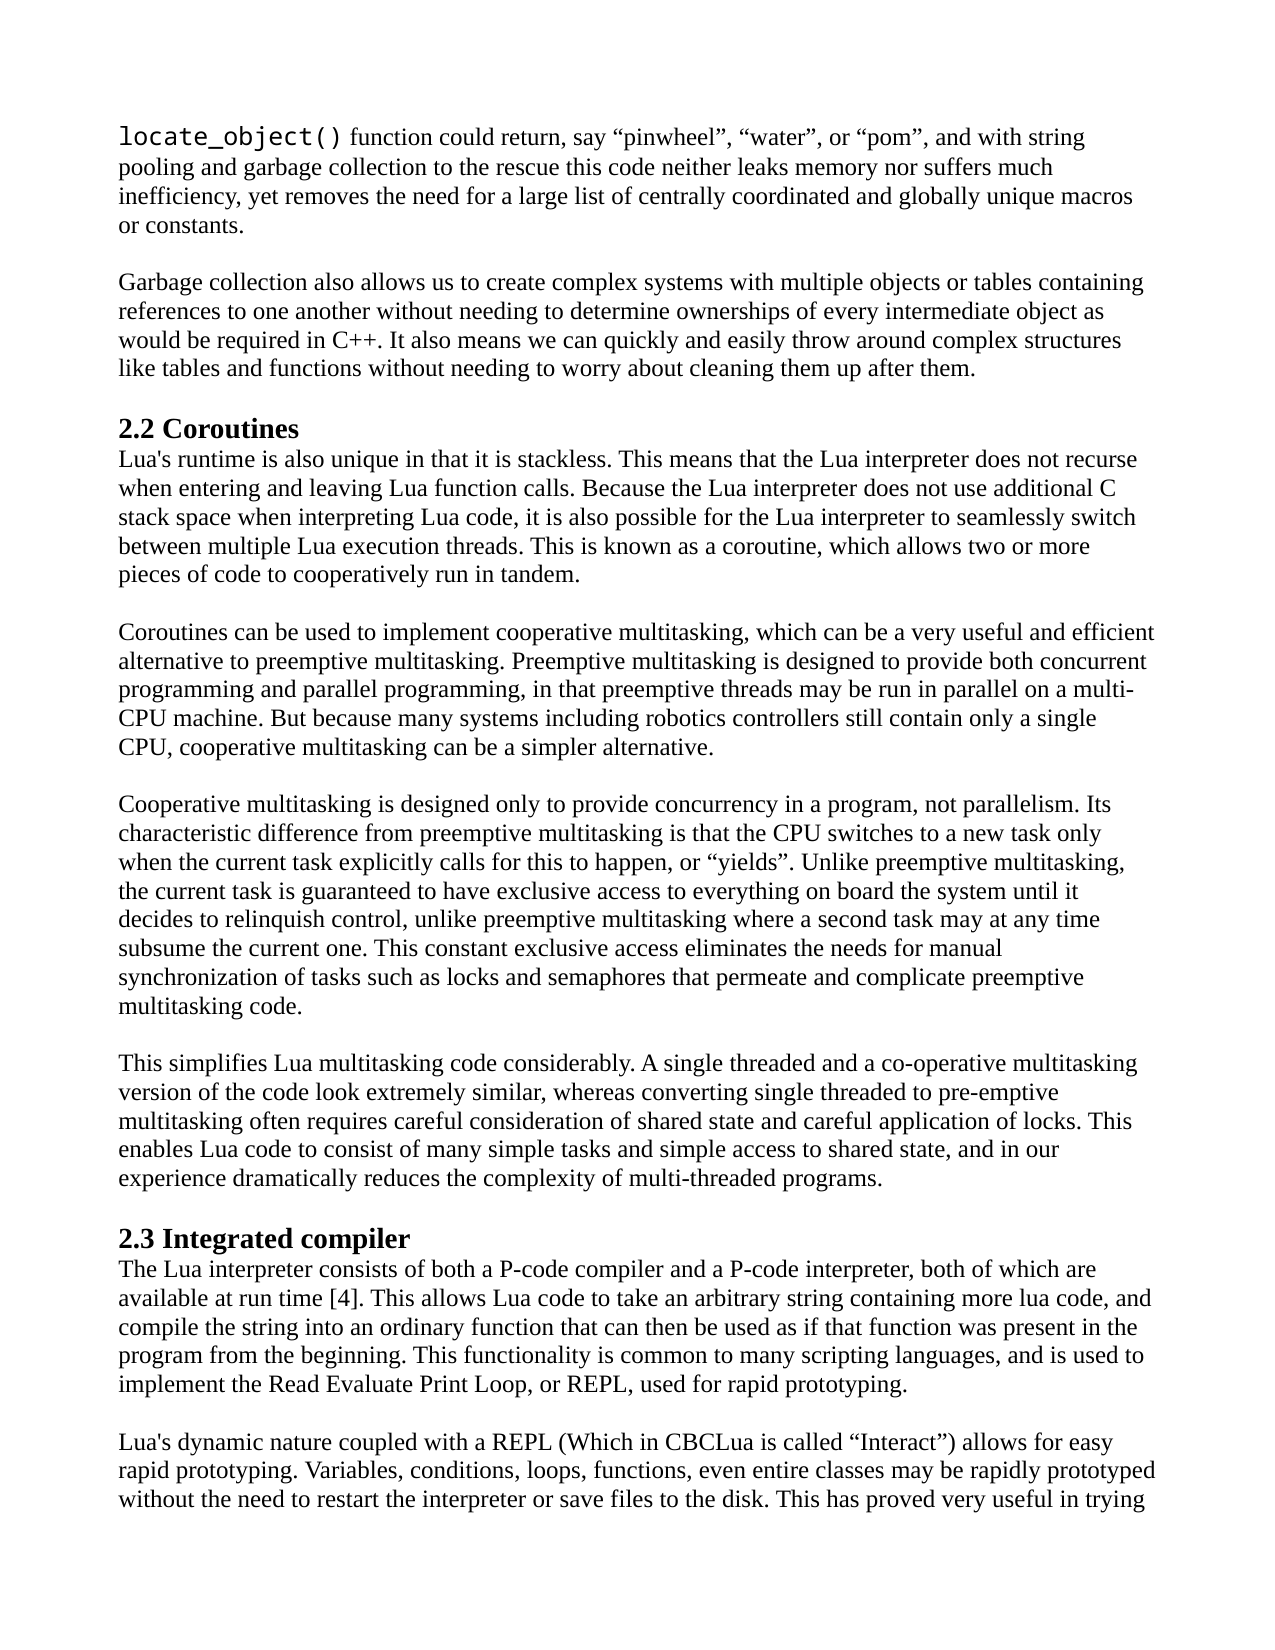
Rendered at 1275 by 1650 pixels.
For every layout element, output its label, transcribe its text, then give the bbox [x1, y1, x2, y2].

text 2.2 Coroutines [118, 411, 1157, 444]
text 2.3 Integrated compiler [118, 1221, 1157, 1254]
text This simplifies Lua multitasking code considerably. A single threaded and a co-operative multitasking version of the code look extremely similar, whereas converting single threaded to pre-emptive multitasking often requires careful consideration of shared state and careful application of locks. This enables Lua code to consist of many simple tasks and simple access to shared state, and in our experience dramatically reduces the complexity of multi-threaded programs. [118, 1048, 1157, 1192]
text Lua's runtime is also unique in that it is stackless. This means that the Lua interpreter does not recurse when entering and leaving Lua function calls. Because the Lua interpreter does not use additional C stack space when interpreting Lua code, it is also possible for the Lua interpreter to seamlessly switch between multiple Lua execution threads. This is known as a coroutine, which allows two or more pieces of code to cooperatively run in tandem. [118, 444, 1157, 588]
text Lua's dynamic nature coupled with a REPL (Which in CBCLua is called “Interact”) allows for easy rapid prototyping. Variables, conditions, loops, functions, even entire classes may be rapidly prototyped without the need to restart the interpreter or save files to the disk. This has proved very useful in trying [118, 1427, 1157, 1513]
text locate_object() function could return, say “pinwheel”, “water”, or “pom”, and with string pooling and garbage collection to the rescue this code neither leaks memory nor suffers much inefficiency, yet removes the need for a large list of centrally coordinated and globally unique macros or constants. [118, 118, 1157, 238]
text Cooperative multitasking is designed only to provide concurrency in a program, not parallelism. Its characteristic difference from preemptive multitasking is that the CPU switches to a new task only when the current task explicitly calls for this to happen, or “yields”. Unlike preemptive multitasking, the current task is guaranteed to have exclusive access to everything on board the system until it decides to relinquish control, unlike preemptive multitasking where a second task may at any time subsume the current one. This constant exclusive access eliminates the needs for manual synchronization of tasks such as locks and semaphores that permeate and complicate preemptive multitasking code. [118, 789, 1157, 1019]
text The Lua interpreter consists of both a P-code compiler and a P-code interpreter, both of which are available at run time [4]. This allows Lua code to take an arbitrary string containing more lua code, and compile the string into an ordinary function that can then be used as if that function was present in the program from the beginning. This functionality is common to many scripting languages, and is used to implement the Read Evaluate Print Loop, or REPL, used for rapid prototyping. [118, 1254, 1157, 1398]
text Coroutines can be used to implement cooperative multitasking, which can be a very useful and efficient alternative to preemptive multitasking. Preemptive multitasking is designed to provide both concurrent programming and parallel programming, in that preemptive threads may be run in parallel on a multi-CPU machine. But because many systems including robotics controllers still contain only a single CPU, cooperative multitasking can be a simpler alternative. [118, 617, 1157, 761]
text Garbage collection also allows us to create complex systems with multiple objects or tables containing references to one another without needing to determine ownerships of every intermediate object as would be required in C++. It also means we can quickly and easily throw around complex structures like tables and functions without needing to worry about cleaning them up after them. [118, 267, 1157, 382]
